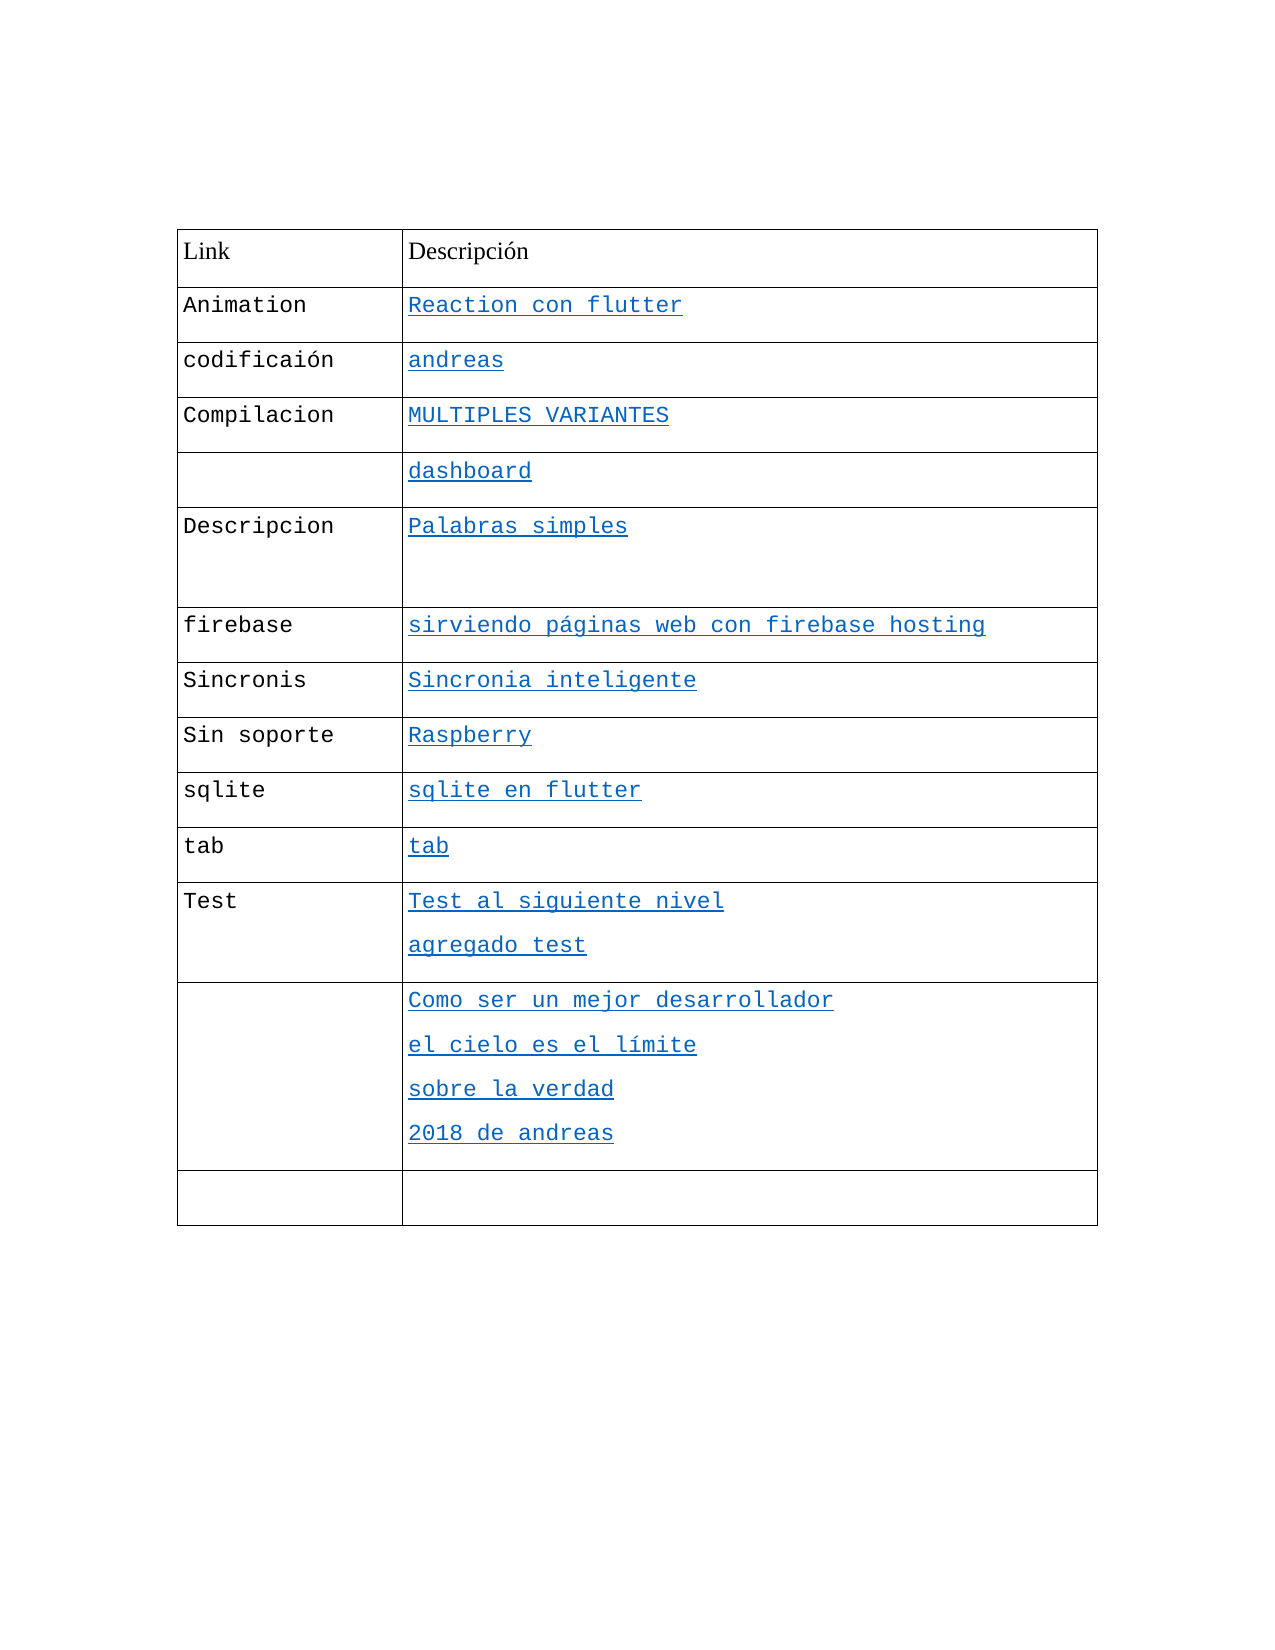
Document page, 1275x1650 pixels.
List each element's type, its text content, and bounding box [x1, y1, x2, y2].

table_cell Como ser un mejor desarrollador el cielo es el límite sobre la verdad 2018 de andreas [403, 983, 1097, 1170]
table_header Link [178, 230, 402, 287]
table_cell [178, 453, 402, 507]
table_cell Sincronia inteligente [403, 663, 1097, 717]
table_cell Animation [178, 288, 402, 342]
table_cell Sin soporte [178, 718, 402, 772]
table_header Descripción [403, 230, 1097, 287]
table_cell andreas [403, 343, 1097, 397]
table_cell tab [178, 828, 402, 882]
table_cell MULTIPLES VARIANTES [403, 398, 1097, 452]
table_cell [178, 983, 402, 1170]
table_cell [178, 1171, 402, 1225]
table_cell Test [178, 883, 402, 982]
table_cell firebase [178, 608, 402, 662]
table_cell sqlite en flutter [403, 773, 1097, 827]
table_cell Palabras simples [403, 508, 1097, 607]
table_cell codificaión [178, 343, 402, 397]
table_cell sirviendo páginas web con firebase hosting [403, 608, 1097, 662]
table_cell dashboard [403, 453, 1097, 507]
table_cell Raspberry [403, 718, 1097, 772]
table_cell Sincronis [178, 663, 402, 717]
table_cell Descripcion [178, 508, 402, 607]
table_cell Reaction con flutter [403, 288, 1097, 342]
table_cell tab [403, 828, 1097, 882]
table_cell Compilacion [178, 398, 402, 452]
table_cell [403, 1171, 1097, 1225]
table_cell Test al siguiente nivel agregado test [403, 883, 1097, 982]
table_cell sqlite [178, 773, 402, 827]
